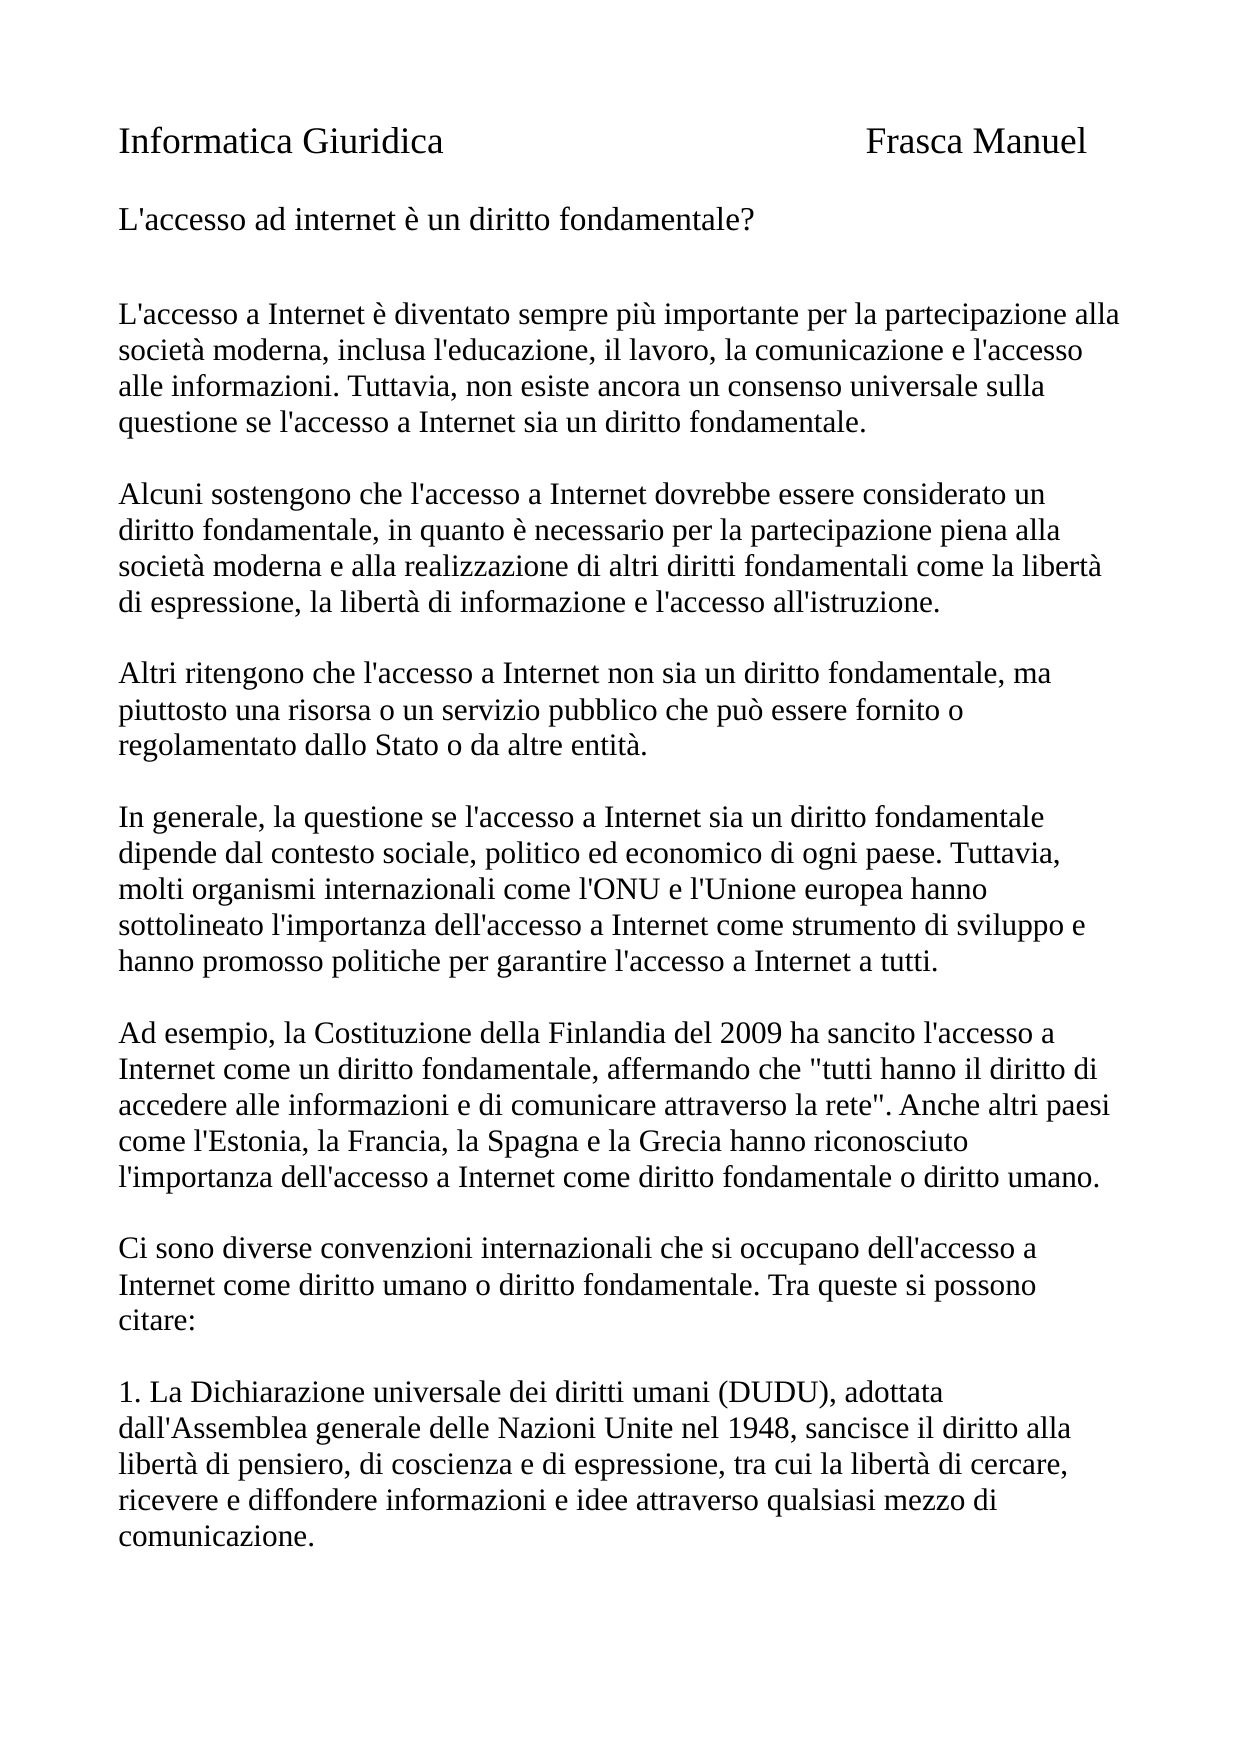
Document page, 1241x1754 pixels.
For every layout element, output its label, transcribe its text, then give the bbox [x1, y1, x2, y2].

text Alcuni sostengono che l'accesso a Internet dovrebbe essere considerato un diritto fondamentale, in quanto è necessario per la partecipazione piena alla società moderna e alla realizzazione di altri diritti fondamentali come la libertà di espressione, la libertà di informazione e l'accesso all'istruzione. [118, 475, 1122, 619]
text Informatica Giuridica Frasca Manuel [118, 118, 1122, 161]
text Ad esempio, la Costituzione della Finlandia del 2009 ha sancito l'accesso a Internet come un diritto fondamentale, affermando che "tutti hanno il diritto di accedere alle informazioni e di comunicare attraverso la rete". Anche altri paesi come l'Estonia, la Francia, la Spagna e la Grecia hanno riconosciuto l'importanza dell'accesso a Internet come diritto fondamentale o diritto umano. [118, 1014, 1122, 1194]
text In generale, la questione se l'accesso a Internet sia un diritto fondamentale dipende dal contesto sociale, politico ed economico di ogni paese. Tuttavia, molti organismi internazionali come l'ONU e l'Unione europea hanno sottolineato l'importanza dell'accesso a Internet come strumento di sviluppo e hanno promosso politiche per garantire l'accesso a Internet a tutti. [118, 798, 1122, 978]
text Altri ritengono che l'accesso a Internet non sia un diritto fondamentale, ma piuttosto una risorsa o un servizio pubblico che può essere fornito o regolamentato dallo Stato o da altre entità. [118, 655, 1122, 763]
text Ci sono diverse convenzioni internazionali che si occupano dell'accesso a Internet come diritto umano o diritto fondamentale. Tra queste si possono citare: [118, 1230, 1122, 1338]
text L'accesso a Internet è diventato sempre più importante per la partecipazione alla società moderna, inclusa l'educazione, il lavoro, la comunicazione e l'accesso alle informazioni. Tuttavia, non esiste ancora un consenso universale sulla questione se l'accesso a Internet sia un diritto fondamentale. [118, 295, 1122, 439]
text L'accesso ad internet è un diritto fondamentale? [118, 199, 1122, 238]
text 1. La Dichiarazione universale dei diritti umani (DUDU), adottata dall'Assemblea generale delle Nazioni Unite nel 1948, sancisce il diritto alla libertà di pensiero, di coscienza e di espressione, tra cui la libertà di cercare, ricevere e diffondere informazioni e idee attraverso qualsiasi mezzo di comunicazione. [118, 1373, 1122, 1553]
